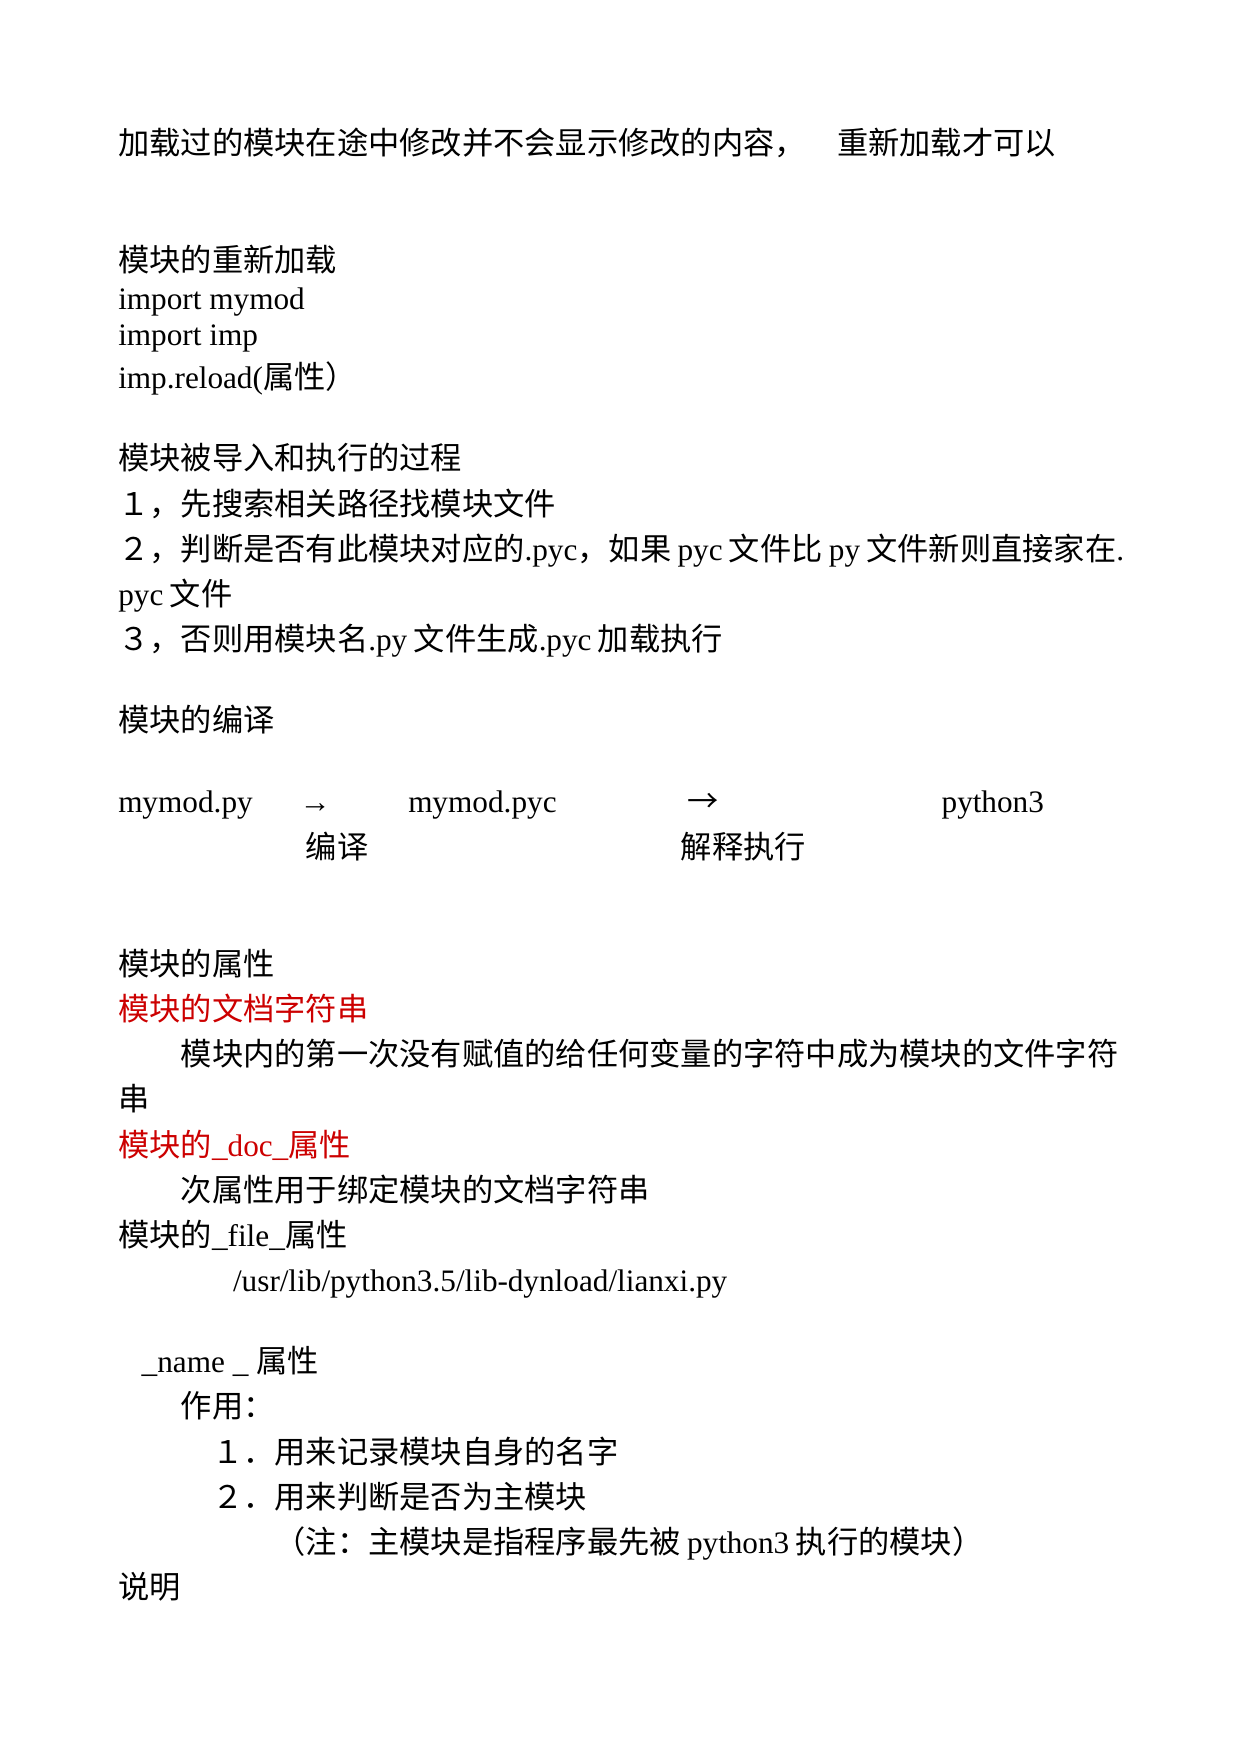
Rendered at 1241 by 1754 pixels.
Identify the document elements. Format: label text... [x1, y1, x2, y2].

text （注：主模块是指程序最先被python3执行的模块） [118, 1517, 1122, 1562]
text ２，判断是否有此模块对应的.pyc，如果pyc文件比py文件新则直接家在.pyc文件 [118, 524, 1122, 614]
text １，先搜索相关路径找模块文件 [118, 479, 1122, 524]
text _name _ 属性 [118, 1336, 1122, 1382]
text 加载过的模块在途中修改并不会显示修改的内容， 重新加载才可以 [118, 118, 1122, 163]
text imp.reload(属性） [118, 352, 1122, 397]
text 编译 解释执行 [118, 822, 1122, 867]
text 模块的文档字符串 [118, 984, 1122, 1029]
text １．用来记录模块自身的名字 [118, 1427, 1122, 1472]
text ２．用来判断是否为主模块 [118, 1472, 1122, 1517]
text 模块的_doc_属性 [118, 1120, 1122, 1165]
text import mymod [118, 280, 1122, 316]
text 作用： [118, 1382, 1122, 1427]
text 模块的属性 [118, 939, 1122, 984]
text 说明 [118, 1562, 1122, 1608]
text 模块被导入和执行的过程 [118, 433, 1122, 479]
text /usr/lib/python3.5/lib-dynload/lianxi.py [118, 1255, 1122, 1301]
text 模块的_file_属性 [118, 1210, 1122, 1255]
text 模块内的第一次没有赋值的给任何变量的字符中成为模块的文件字符串 [118, 1029, 1122, 1120]
text 模块的重新加载 [118, 235, 1122, 280]
text ３，否则用模块名.py文件生成.pyc加载执行 [118, 614, 1122, 659]
text import imp [118, 316, 1122, 352]
text 次属性用于绑定模块的文档字符串 [118, 1165, 1122, 1210]
text mymod.py → mymod.pyc → python3 [118, 777, 1122, 822]
text 模块的编译 [118, 695, 1122, 741]
